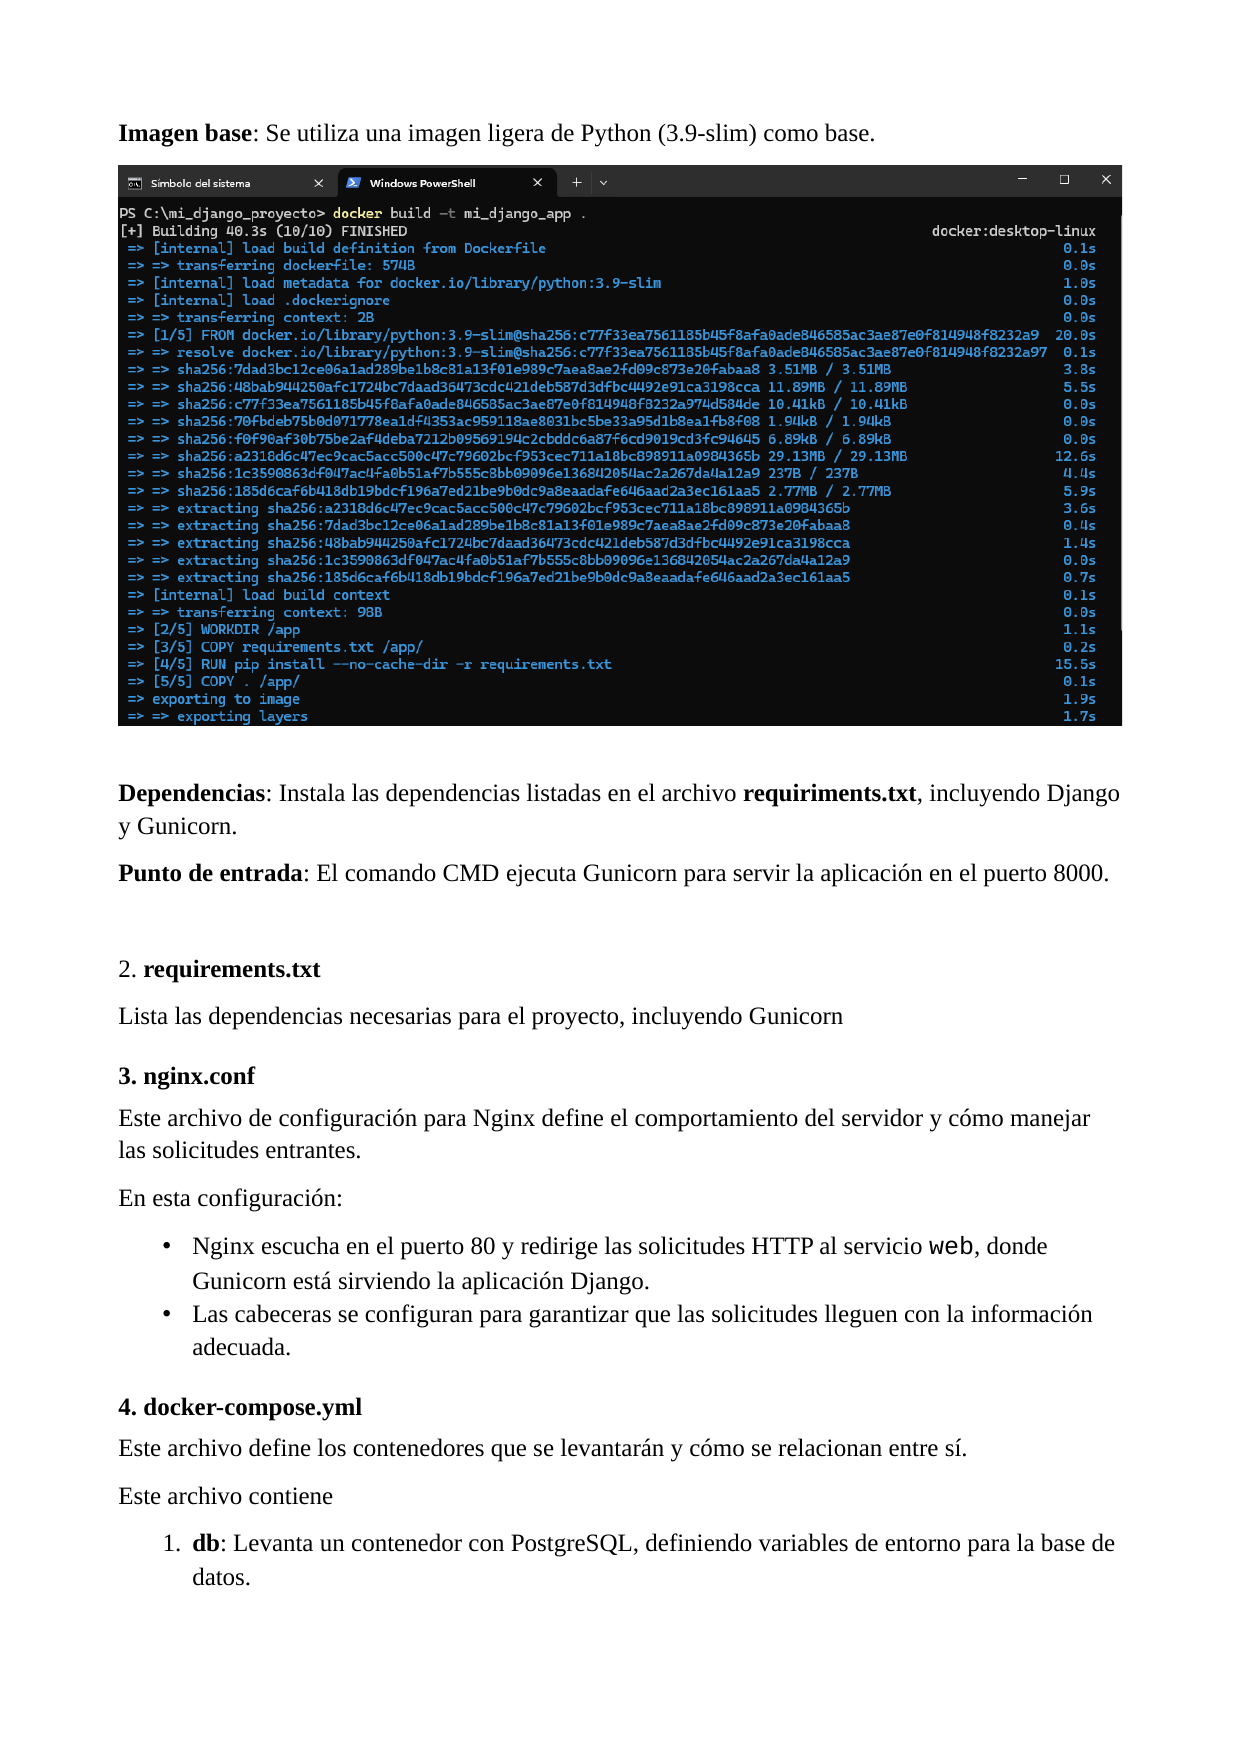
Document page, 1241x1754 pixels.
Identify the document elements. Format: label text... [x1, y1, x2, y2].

text 2. requirements.txt [118, 954, 1122, 982]
list Las cabeceras se configuran para garantizar que las solicitudes lleguen con la información adecuada. [162, 1299, 1122, 1361]
text Lista las dependencias necesarias para el proyecto, incluyendo Gunicorn [118, 1001, 1122, 1030]
subtitle 3. nginx.conf [118, 1061, 1122, 1090]
text Punto de entrada: El comando CMD ejecuta Gunicorn para servir la aplicación en el puerto 8000. [118, 858, 1122, 887]
text En esta configuración: [118, 1183, 1122, 1212]
text Dependencias: Instala las dependencias listadas en el archivo requiriments.txt, incluyendo Django y Gunicorn. [118, 778, 1122, 839]
list Nginx escucha en el puerto 80 y redirige las solicitudes HTTP al servicio web, donde Gunicorn está sirviendo la aplicación Django. [162, 1231, 1122, 1295]
text Imagen base: Se utiliza una imagen ligera de Python (3.9-slim) como base. [118, 118, 1122, 147]
list db: Levanta un contenedor con PostgreSQL, definiendo variables de entorno para la base de datos. [162, 1528, 1122, 1590]
picture [118, 165, 1123, 726]
subtitle 4. docker-compose.yml [118, 1392, 1122, 1421]
text Este archivo contiene [118, 1481, 1122, 1510]
text Este archivo de configuración para Nginx define el comportamiento del servidor y cómo manejar las solicitudes entrantes. [118, 1103, 1122, 1164]
text Este archivo define los contenedores que se levantarán y cómo se relacionan entre sí. [118, 1433, 1122, 1462]
